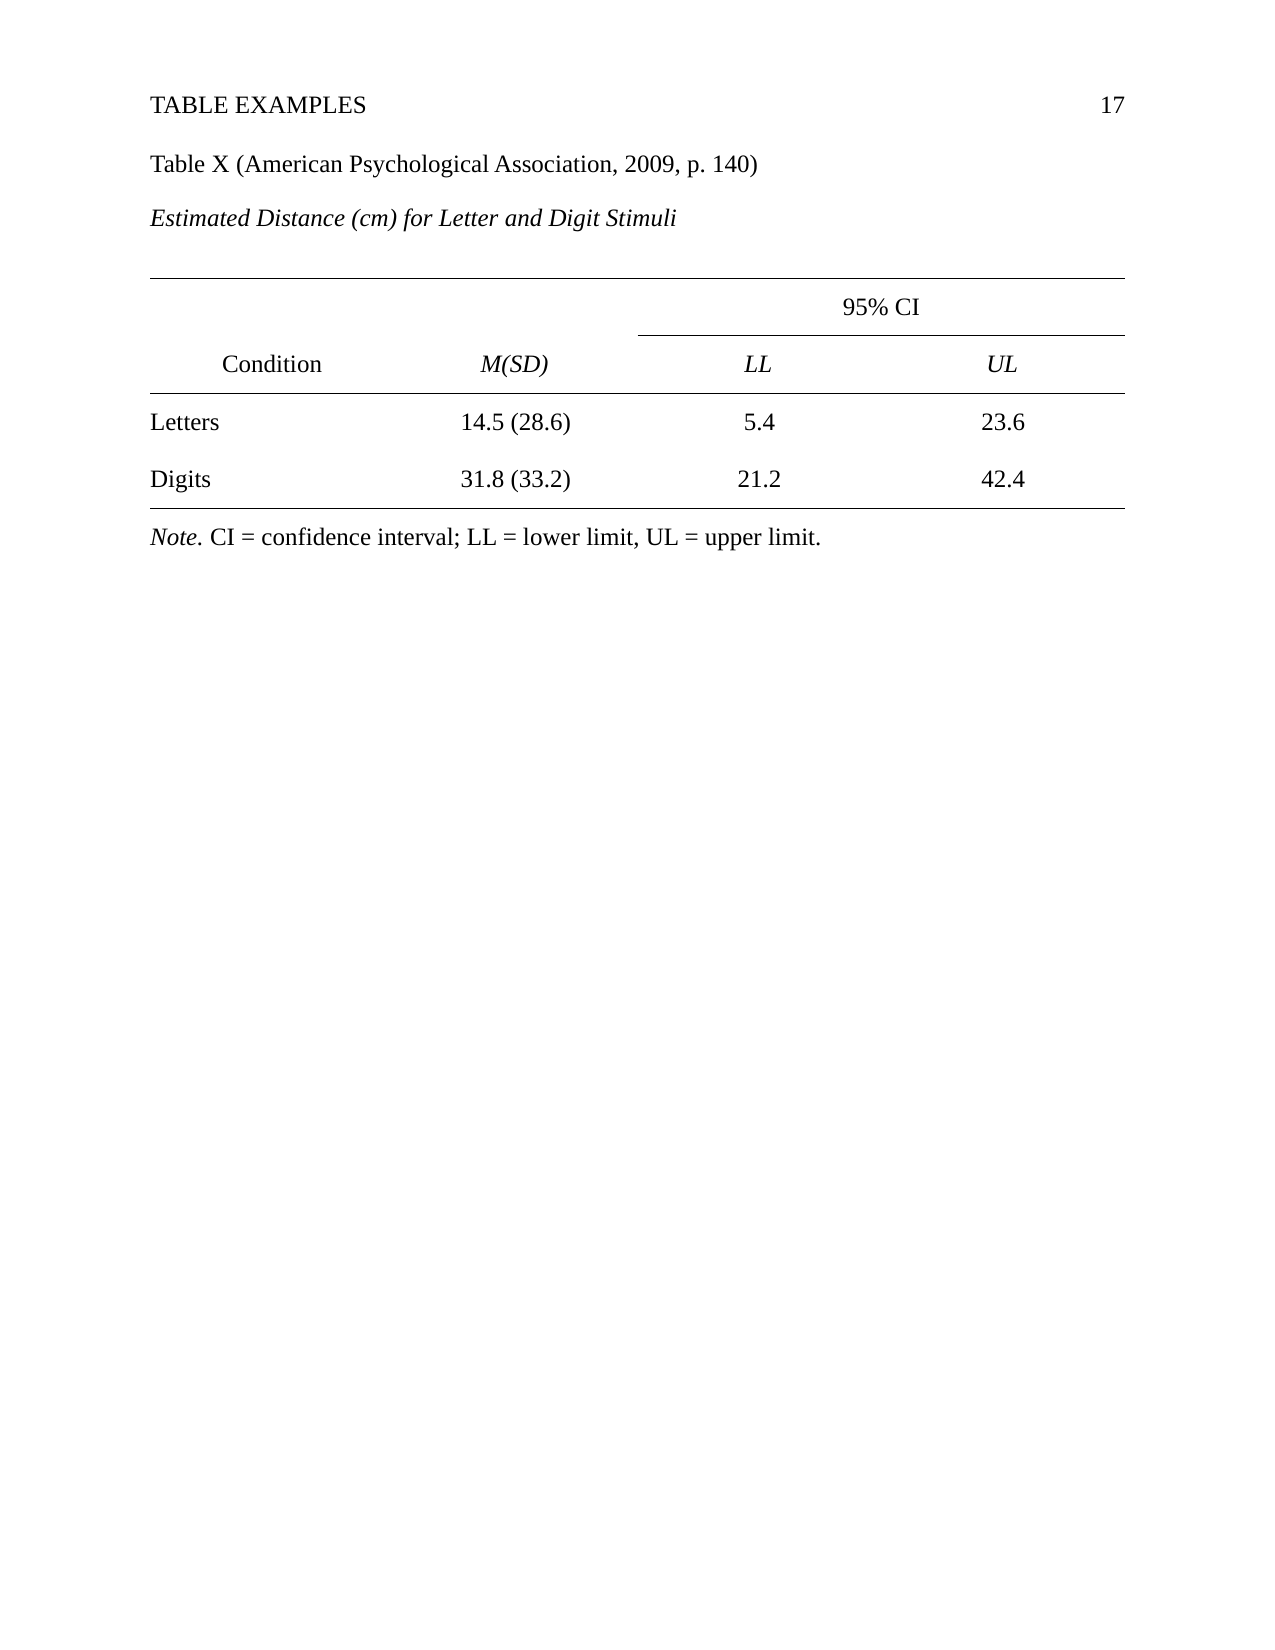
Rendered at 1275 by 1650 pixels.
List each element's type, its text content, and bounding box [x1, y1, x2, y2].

table_cell LL [638, 336, 881, 393]
table_cell Condition [150, 335, 394, 393]
table_cell 23.6 [881, 394, 1125, 450]
table_cell 21.2 [638, 450, 881, 508]
table_cell 31.8 (33.2) [394, 450, 637, 508]
table_cell 5.4 [638, 394, 881, 450]
table_cell UL [881, 336, 1125, 393]
table_cell 42.4 [881, 450, 1125, 508]
table_cell Digits [150, 450, 394, 508]
table_cell Letters [150, 394, 394, 450]
table_header [150, 279, 394, 335]
text Table X (American Psychological Association, 2009, p. 140) [150, 149, 1125, 178]
text Note. CI = confidence interval; LL = lower limit, UL = upper limit. [150, 522, 1125, 551]
title Estimated Distance (cm) for Letter and Digit Stimuli [150, 203, 1125, 232]
table_header 95% CI [638, 279, 1125, 335]
table_cell 14.5 (28.6) [394, 394, 637, 450]
table_header [394, 279, 637, 335]
table_cell M(SD) [394, 335, 637, 393]
